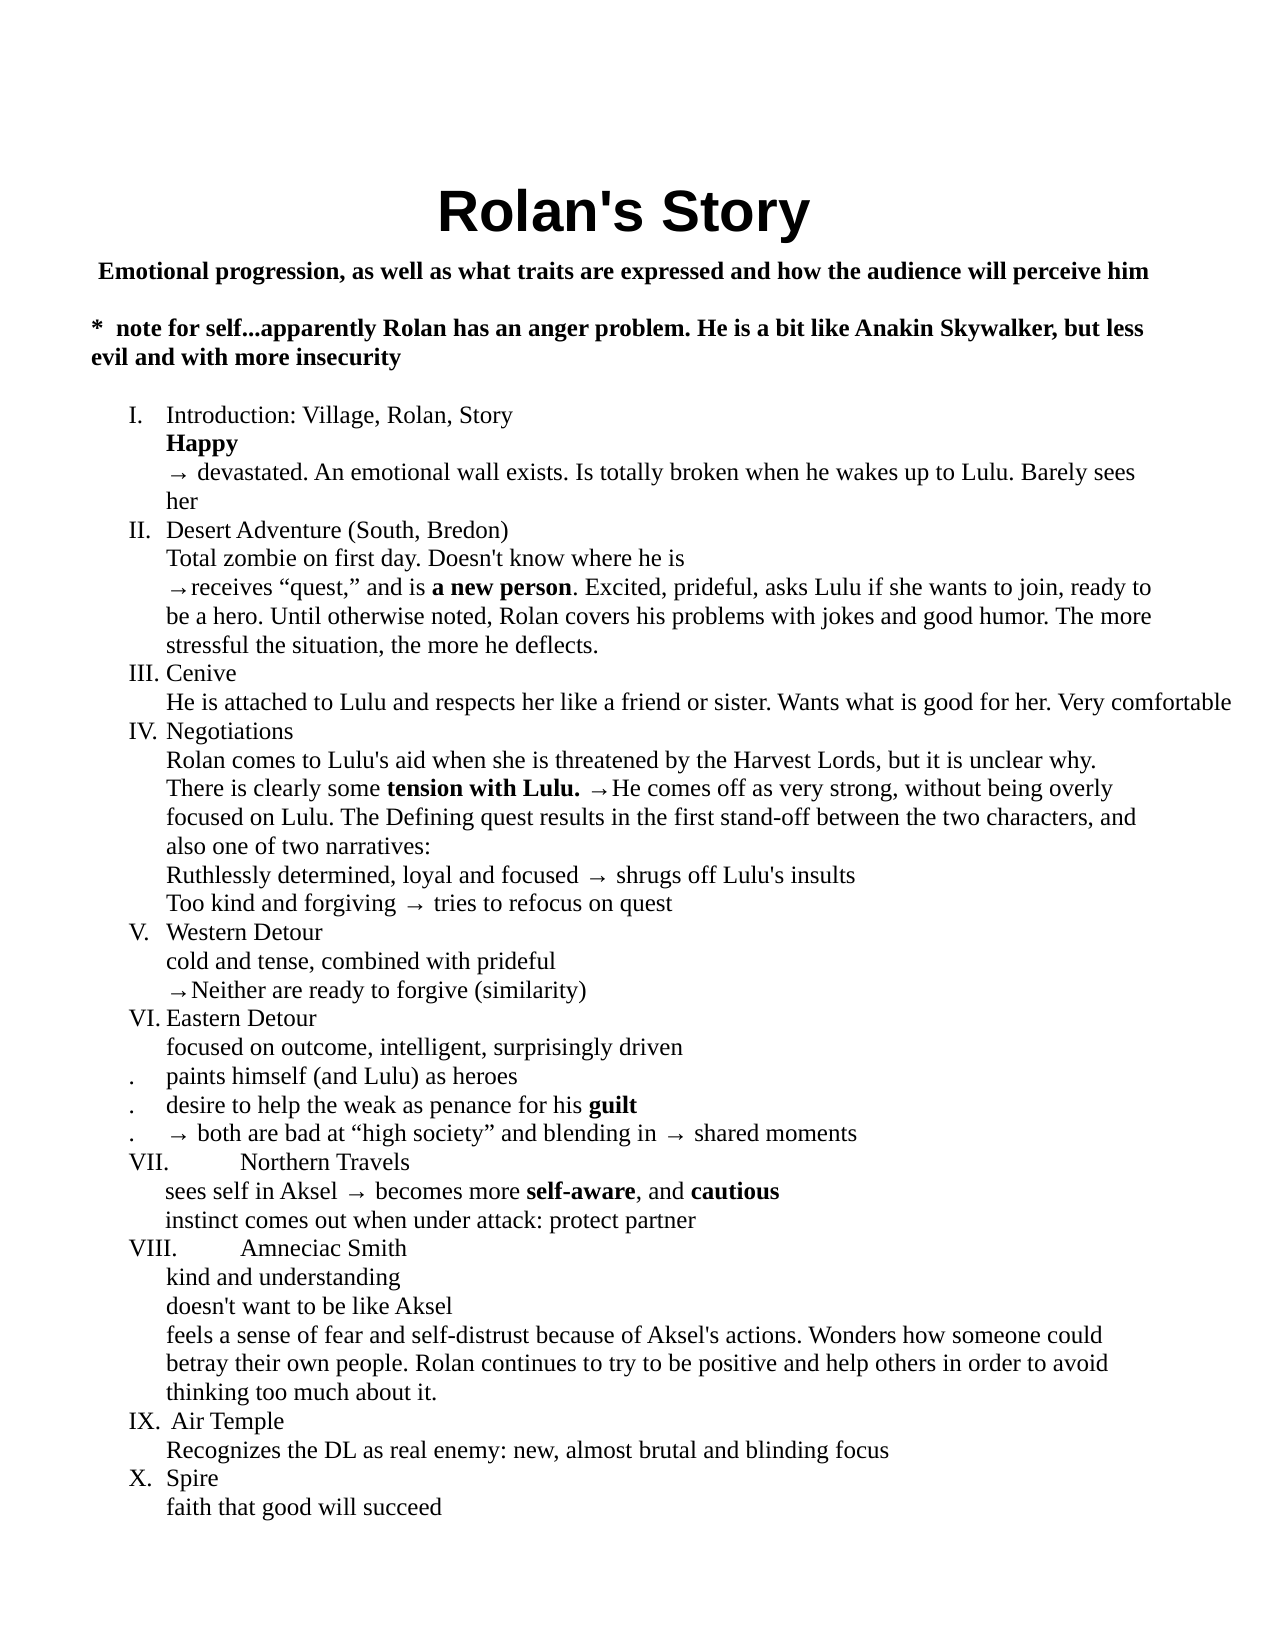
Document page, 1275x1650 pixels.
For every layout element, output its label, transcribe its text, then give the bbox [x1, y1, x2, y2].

list paints himself (and Lulu) as heroes [128, 1061, 1157, 1090]
list focused on outcome, intelligent, surprisingly driven [128, 1032, 1157, 1061]
list Northern Travels [128, 1147, 1157, 1176]
list Air Temple [128, 1406, 1157, 1435]
list → devastated. An emotional wall exists. Is totally broken when he wakes up to Lulu. Barely sees her [128, 457, 1157, 515]
list →Neither are ready to forgive (similarity) [128, 975, 1157, 1003]
list Cenive [128, 658, 1157, 687]
list Introduction: Village, Rolan, Story [128, 400, 1157, 428]
list →receives “quest,” and is a new person. Excited, prideful, asks Lulu if she wants to join, ready to be a hero. Until otherwise noted, Rolan covers his problems with jokes and good humor. The more stressful the situation, the more he deflects. [128, 572, 1157, 658]
list Spire [128, 1463, 1157, 1492]
list doesn't want to be like Aksel [128, 1291, 1157, 1320]
list Amneciac Smith [128, 1233, 1157, 1262]
list feels a sense of fear and self-distrust because of Aksel's actions. Wonders how someone could betray their own people. Rolan continues to try to be positive and help others in order to avoid thinking too much about it. [128, 1320, 1157, 1406]
list Negotiations [128, 716, 1157, 745]
list Ruthlessly determined, loyal and focused → shrugs off Lulu's insults [128, 860, 1157, 888]
text sees self in Aksel → becomes more self-aware, and cautious [91, 1176, 1157, 1205]
list Total zombie on first day. Doesn't know where he is [128, 543, 1157, 572]
list Recognizes the DL as real enemy: new, almost brutal and blinding focus [128, 1435, 1157, 1463]
list Happy [128, 428, 1157, 457]
list → both are bad at “high society” and blending in → shared moments [128, 1118, 1157, 1147]
title Rolan's Story [91, 176, 1157, 243]
list Western Detour [128, 917, 1157, 946]
list desire to help the weak as penance for his guilt [128, 1090, 1157, 1118]
text * note for self...apparently Rolan has an anger problem. He is a bit like Anakin Skywalker, but less evil and with more insecurity [91, 313, 1157, 371]
list Eastern Detour [128, 1003, 1157, 1032]
list He is attached to Lulu and respects her like a friend or sister. Wants what is good for her. Very comfortable [128, 687, 1269, 716]
text instinct comes out when under attack: protect partner [91, 1205, 1157, 1233]
list kind and understanding [128, 1262, 1157, 1291]
list Desert Adventure (South, Bredon) [128, 515, 1157, 543]
list Too kind and forgiving → tries to refocus on quest [128, 888, 1157, 917]
text Emotional progression, as well as what traits are expressed and how the audience will perceive him [91, 256, 1157, 285]
list cold and tense, combined with prideful [128, 946, 1157, 975]
list faith that good will succeed [128, 1492, 1157, 1521]
list Rolan comes to Lulu's aid when she is threatened by the Harvest Lords, but it is unclear why. There is clearly some tension with Lulu. →He comes off as very strong, without being overly focused on Lulu. The Defining quest results in the first stand-off between the two characters, and also one of two narratives: [128, 745, 1157, 860]
